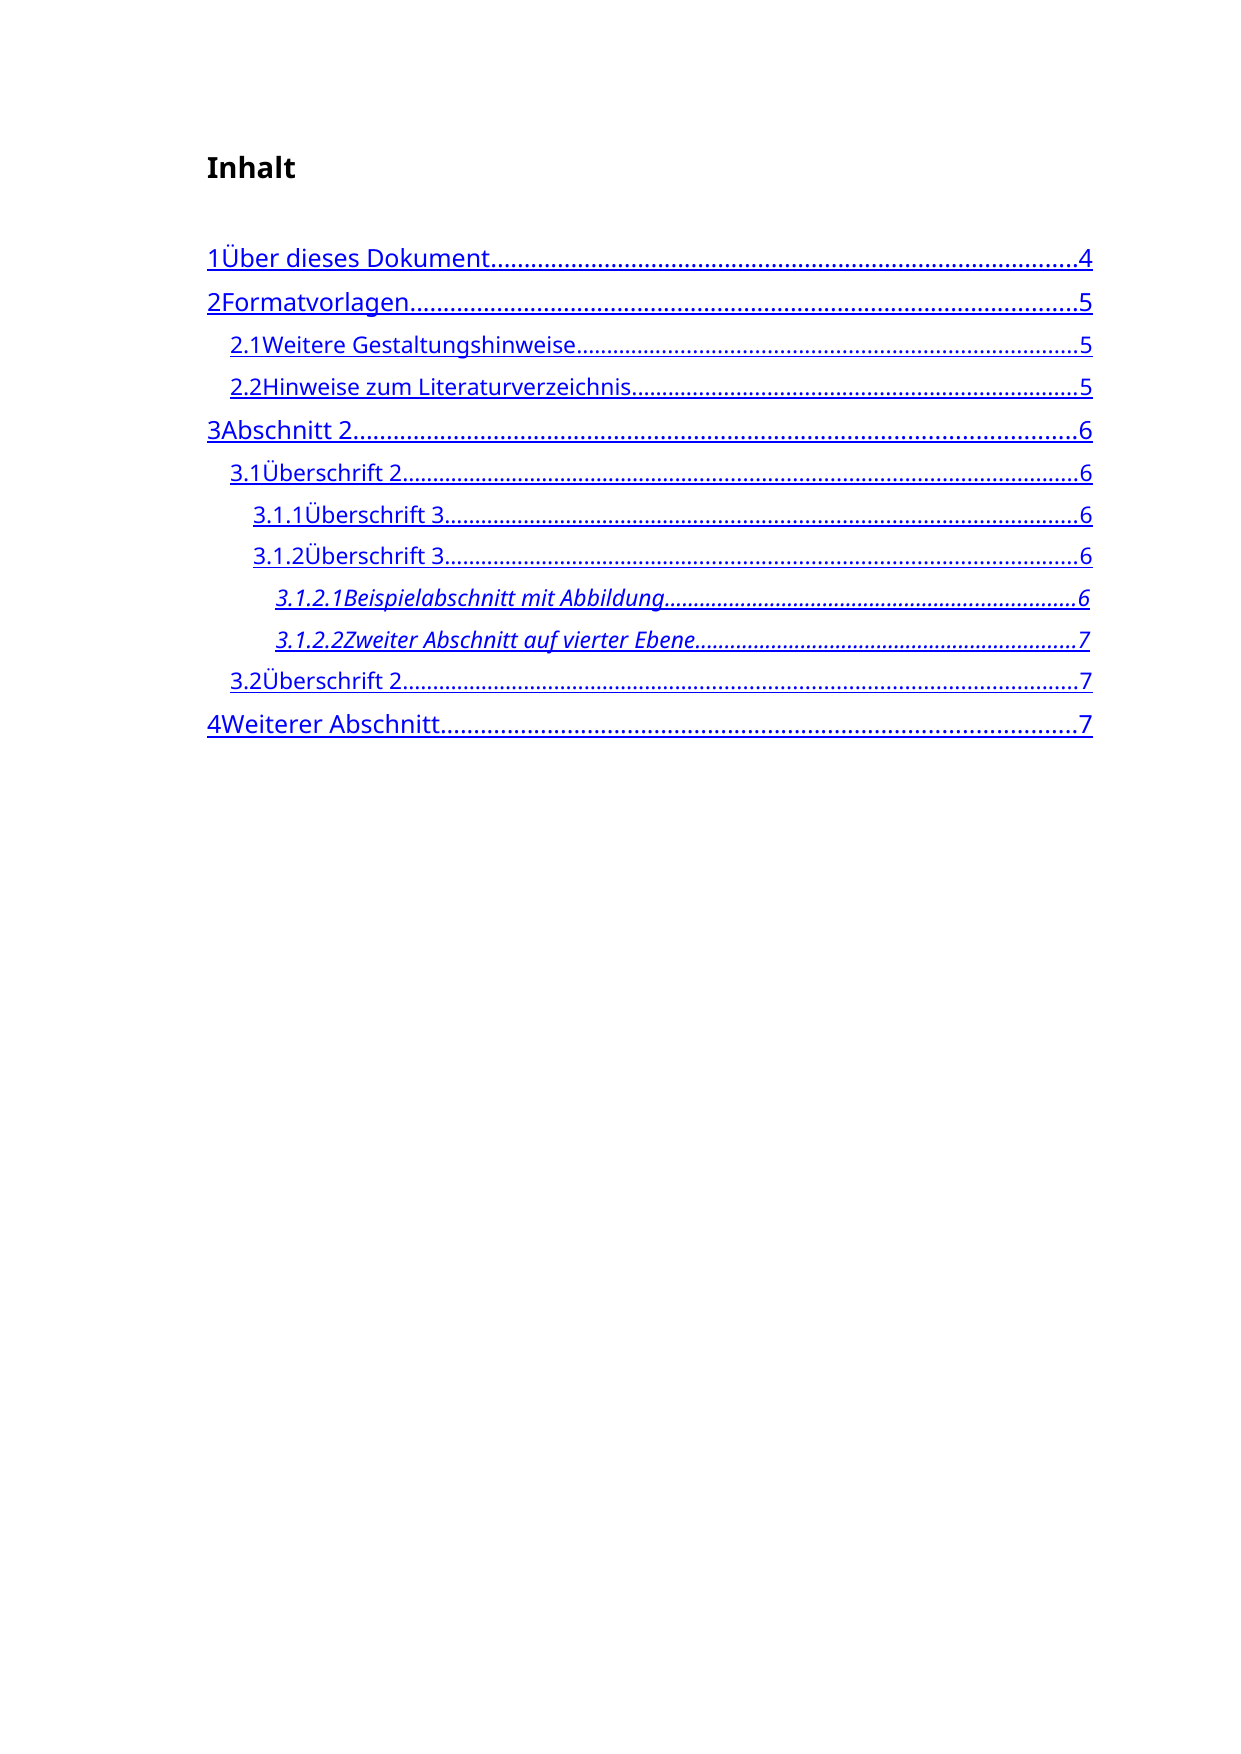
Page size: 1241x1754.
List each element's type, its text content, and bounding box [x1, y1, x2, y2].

text 3.1Überschrift 2 6 [230, 457, 1092, 483]
text 2.2Hinweise zum Literaturverzeichnis 5 [230, 371, 1092, 397]
text 3Abschnitt 2 6 [207, 412, 1092, 441]
text [207, 443, 1092, 447]
subtitle Inhalt [207, 148, 1092, 187]
text 3.1.2Überschrift 3 6 [253, 540, 1092, 567]
text 3.1.2.2Zweiter Abschnitt auf vierter Ebene 7 [275, 624, 1092, 655]
text [207, 315, 1092, 319]
text [230, 693, 1092, 697]
text 3.1.1Überschrift 3 6 [253, 499, 1092, 525]
text 4Weiterer Abschnitt 7 [207, 707, 1092, 736]
text 2.1Weitere Gestaltungshinweise 5 [230, 329, 1092, 356]
text 2Formatvorlagen 5 [207, 285, 1092, 313]
text 1Über dieses Dokument 4 [207, 240, 1092, 269]
text [253, 568, 1092, 572]
text 3.2Überschrift 2 7 [230, 665, 1092, 692]
text 3.1.2.1Beispielabschnitt mit Abbildung 6 [275, 582, 1092, 613]
